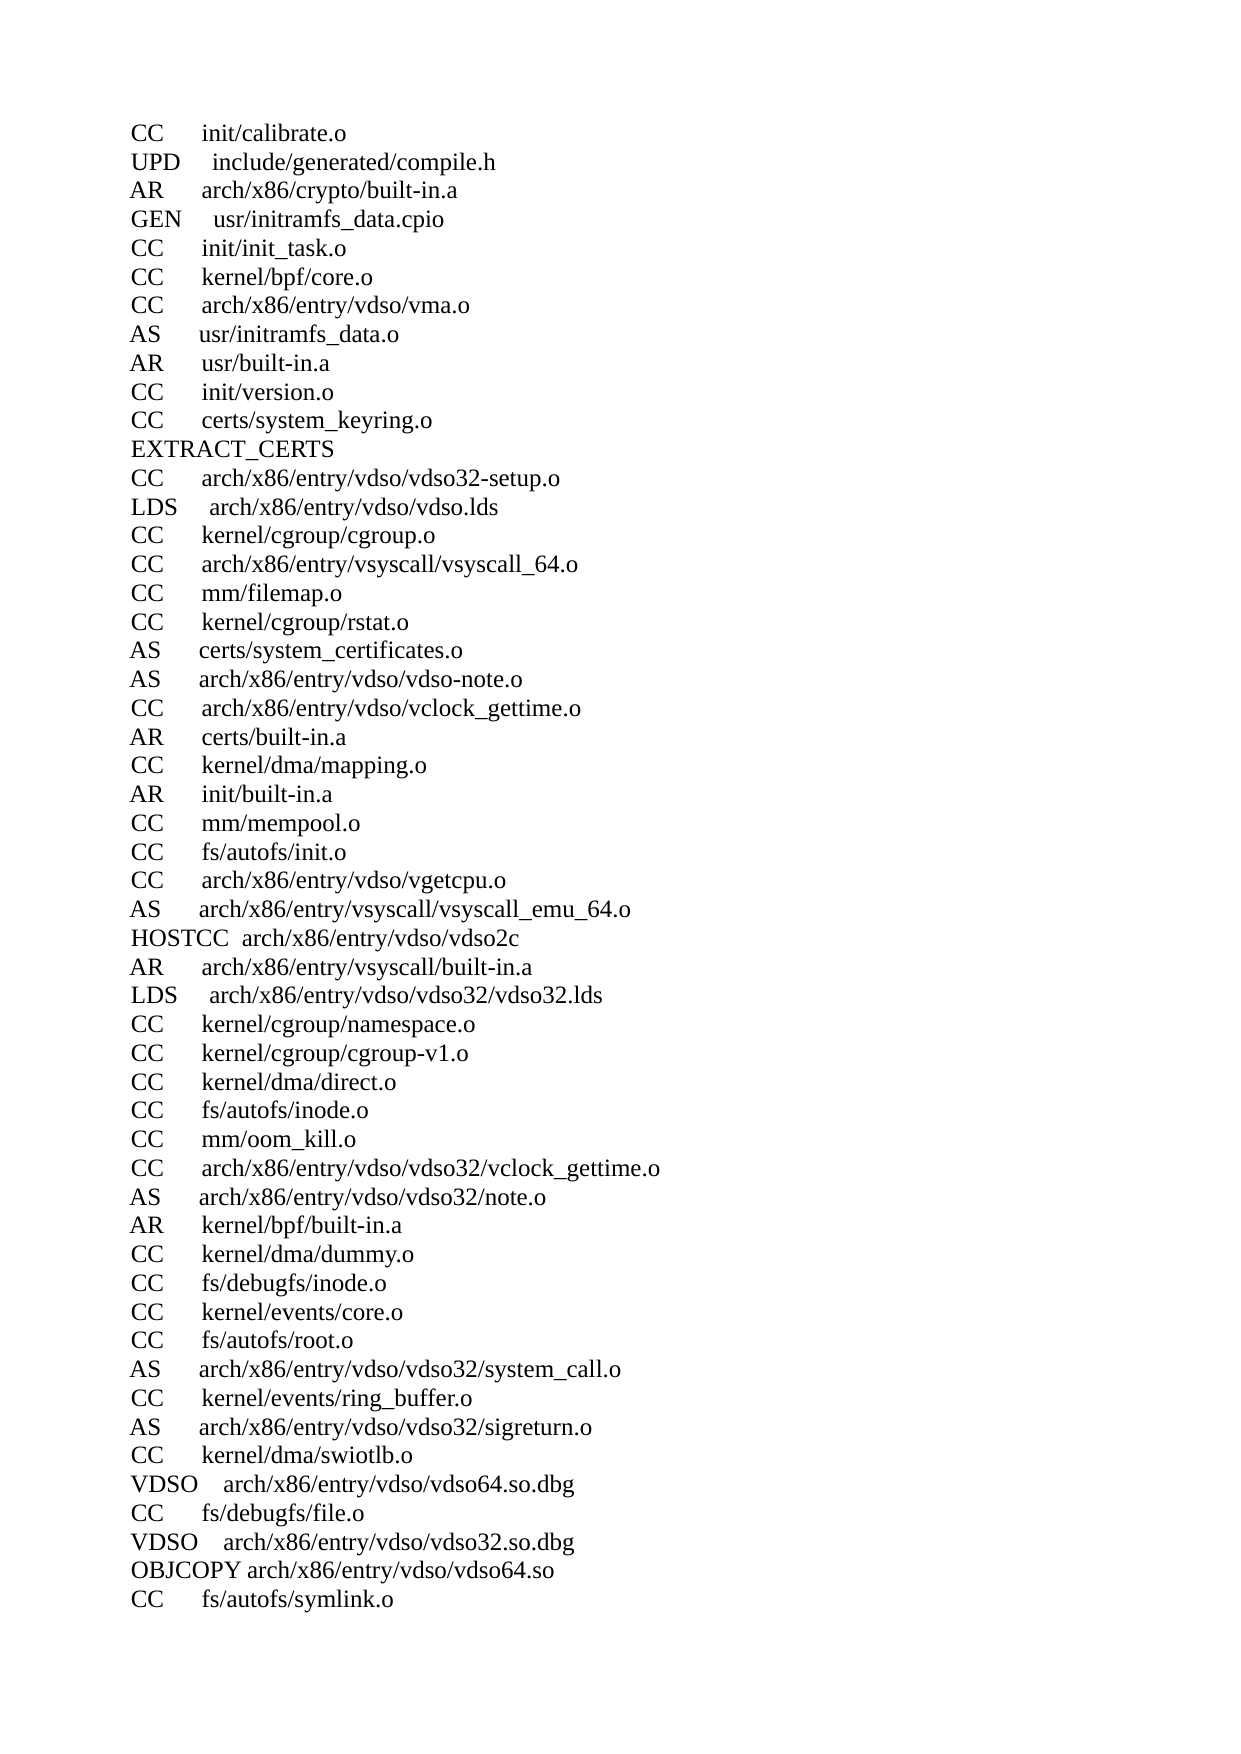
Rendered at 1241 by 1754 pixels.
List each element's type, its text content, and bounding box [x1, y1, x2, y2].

text CC init/version.o [118, 377, 1122, 406]
text CC kernel/cgroup/cgroup.o [118, 521, 1122, 549]
text CC kernel/dma/direct.o [118, 1067, 1122, 1096]
text CC arch/x86/entry/vdso/vma.o [118, 291, 1122, 319]
text CC mm/oom_kill.o [118, 1124, 1122, 1153]
text AS certs/system_certificates.o [118, 636, 1122, 664]
text CC fs/autofs/symlink.o [118, 1584, 1122, 1613]
text CC kernel/dma/swiotlb.o [118, 1441, 1122, 1469]
text GEN usr/initramfs_data.cpio [118, 204, 1122, 233]
text AS arch/x86/entry/vdso/vdso32/sigreturn.o [118, 1412, 1122, 1441]
text HOSTCC arch/x86/entry/vdso/vdso2c [118, 923, 1122, 952]
text CC kernel/events/core.o [118, 1297, 1122, 1326]
text CC kernel/bpf/core.o [118, 262, 1122, 291]
text AS arch/x86/entry/vdso/vdso32/system_call.o [118, 1354, 1122, 1383]
text AR usr/built-in.a [118, 348, 1122, 377]
text AS arch/x86/entry/vdso/vdso32/note.o [118, 1182, 1122, 1211]
text CC kernel/dma/mapping.o [118, 751, 1122, 779]
text AR arch/x86/crypto/built-in.a [118, 176, 1122, 204]
text CC kernel/cgroup/namespace.o [118, 1009, 1122, 1038]
text VDSO arch/x86/entry/vdso/vdso32.so.dbg [118, 1527, 1122, 1556]
text CC kernel/dma/dummy.o [118, 1239, 1122, 1268]
text CC arch/x86/entry/vdso/vgetcpu.o [118, 866, 1122, 894]
text CC arch/x86/entry/vsyscall/vsyscall_64.o [118, 549, 1122, 578]
text CC fs/debugfs/inode.o [118, 1268, 1122, 1297]
text CC arch/x86/entry/vdso/vdso32/vclock_gettime.o [118, 1153, 1122, 1182]
text CC mm/mempool.o [118, 808, 1122, 837]
text CC init/init_task.o [118, 233, 1122, 262]
text AR kernel/bpf/built-in.a [118, 1211, 1122, 1239]
text VDSO arch/x86/entry/vdso/vdso64.so.dbg [118, 1469, 1122, 1498]
text AS arch/x86/entry/vdso/vdso-note.o [118, 664, 1122, 693]
text CC fs/debugfs/file.o [118, 1498, 1122, 1527]
text CC kernel/cgroup/rstat.o [118, 607, 1122, 636]
text CC arch/x86/entry/vdso/vdso32-setup.o [118, 463, 1122, 492]
text OBJCOPY arch/x86/entry/vdso/vdso64.so [118, 1556, 1122, 1584]
text AR init/built-in.a [118, 779, 1122, 808]
text CC arch/x86/entry/vdso/vclock_gettime.o [118, 693, 1122, 722]
text LDS arch/x86/entry/vdso/vdso32/vdso32.lds [118, 981, 1122, 1009]
text AS usr/initramfs_data.o [118, 319, 1122, 348]
text CC certs/system_keyring.o [118, 406, 1122, 434]
text CC kernel/cgroup/cgroup-v1.o [118, 1038, 1122, 1067]
text CC fs/autofs/root.o [118, 1326, 1122, 1354]
text AR arch/x86/entry/vsyscall/built-in.a [118, 952, 1122, 981]
text UPD include/generated/compile.h [118, 147, 1122, 176]
text LDS arch/x86/entry/vdso/vdso.lds [118, 492, 1122, 521]
text CC init/calibrate.o [118, 118, 1122, 147]
text CC fs/autofs/inode.o [118, 1096, 1122, 1124]
text CC mm/filemap.o [118, 578, 1122, 607]
text AR certs/built-in.a [118, 722, 1122, 751]
text EXTRACT_CERTS [118, 434, 1122, 463]
text CC kernel/events/ring_buffer.o [118, 1383, 1122, 1412]
text CC fs/autofs/init.o [118, 837, 1122, 866]
text AS arch/x86/entry/vsyscall/vsyscall_emu_64.o [118, 894, 1122, 923]
